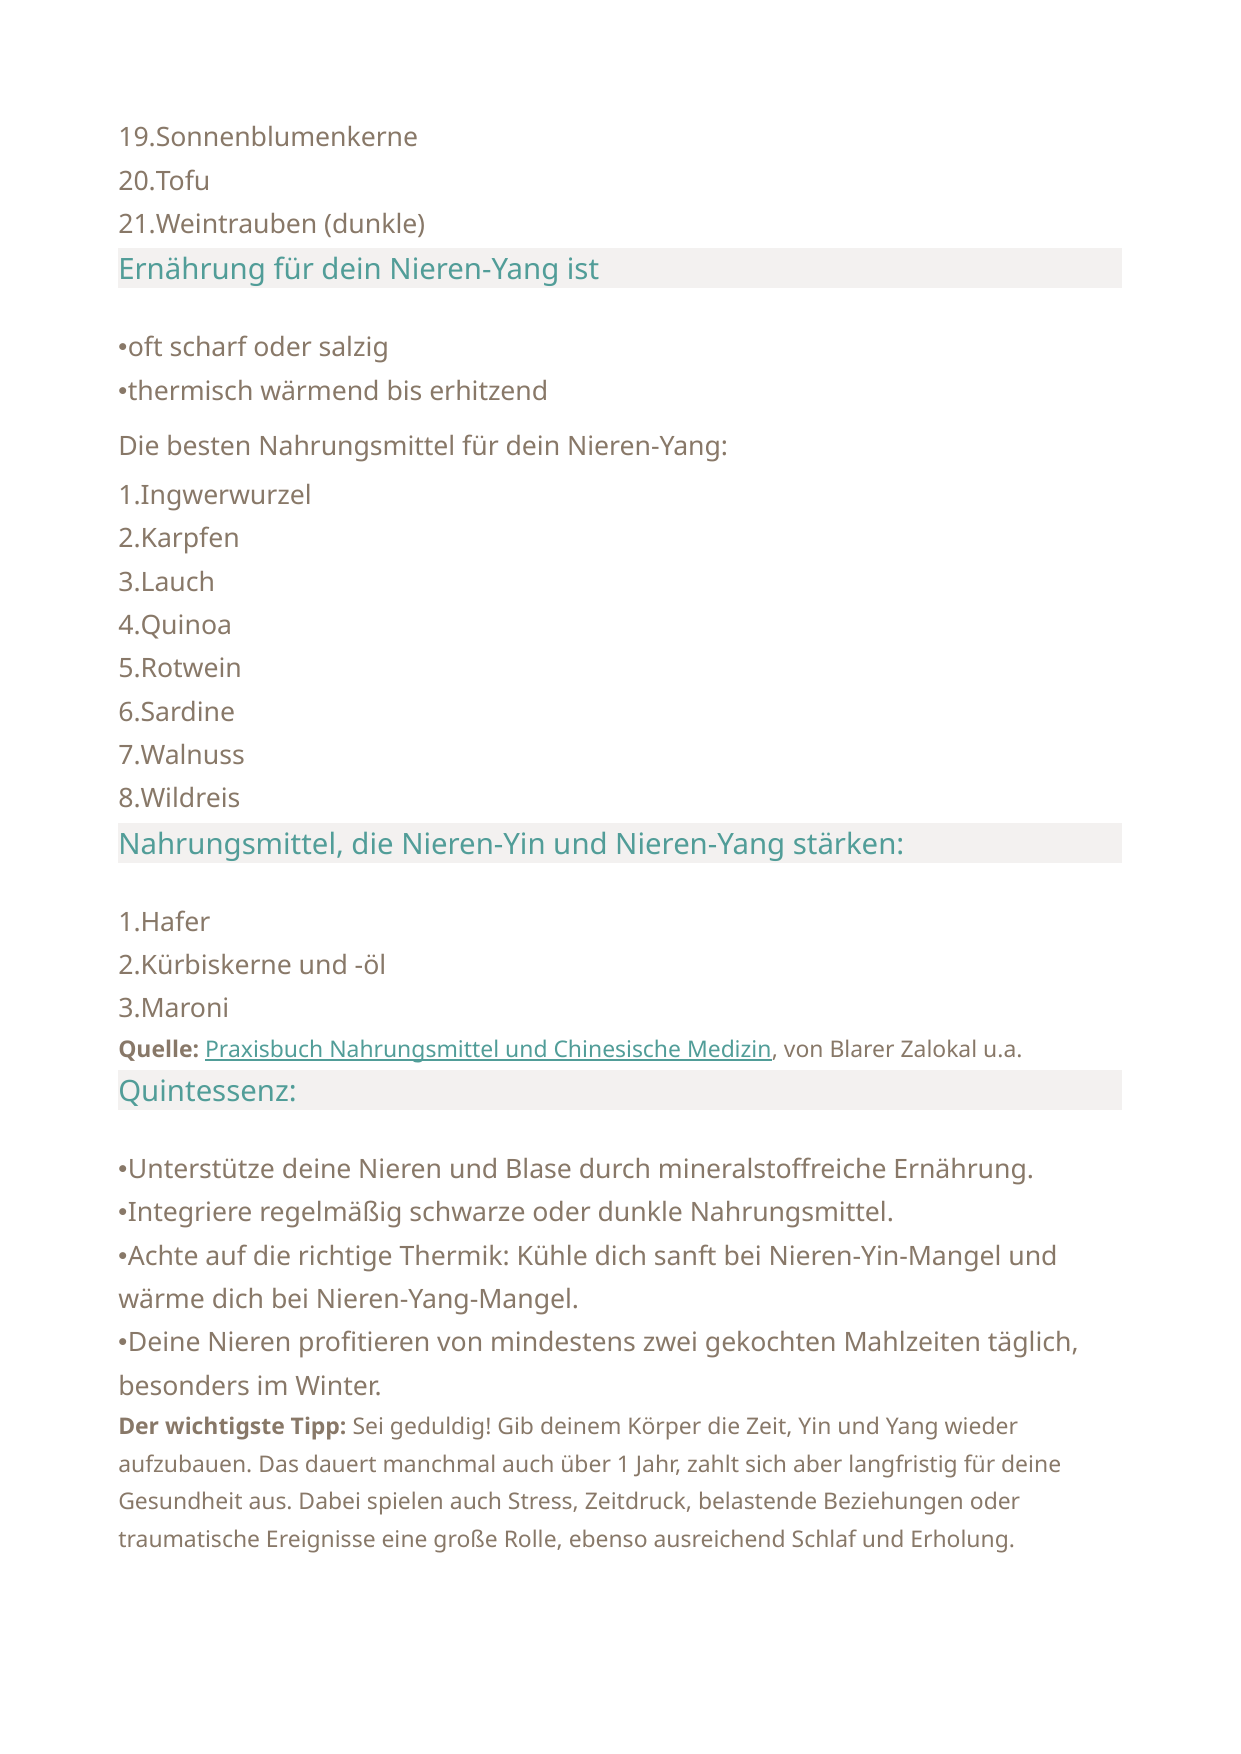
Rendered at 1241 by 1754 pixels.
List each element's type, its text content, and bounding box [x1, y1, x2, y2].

subtitle Die besten Nahrungsmittel für dein Nieren-Yang: [118, 427, 1122, 463]
subtitle Nahrungsmittel, die Nieren-Yin und Nieren-Yang stärken: [118, 823, 1122, 863]
list Karpfen [118, 519, 1122, 555]
list thermisch wärmend bis erhitzend [118, 371, 1122, 408]
list Wildreis [118, 779, 1122, 815]
list oft scharf oder salzig [118, 328, 1122, 364]
text Der wichtigste Tipp: Sei geduldig! Gib deinem Körper die Zeit, Yin und Yang wieder aufzubauen. Das dauert manchmal auch über 1 Jahr, zahlt sich aber langfristig für deine Gesundheit aus. Dabei spielen auch Stress, Zeitdruck, belastende Beziehungen oder traumatische Ereignisse eine große Rolle, ebenso ausreichend Schlaf und Erholung. [118, 1410, 1122, 1554]
list Kürbiskerne und -öl [118, 946, 1122, 982]
list Achte auf die richtige Thermik: Kühle dich sanft bei Nieren-Yin-Mangel und wärme dich bei Nieren-Yang-Mangel. [118, 1237, 1122, 1316]
list Lauch [118, 563, 1122, 599]
list Sardine [118, 693, 1122, 729]
list Maroni [118, 989, 1122, 1025]
list Walnuss [118, 736, 1122, 772]
list Ingwerwurzel [118, 476, 1122, 512]
list Rotwein [118, 649, 1122, 685]
list Unterstütze deine Nieren und Blase durch mineralstoffreiche Ernährung. [118, 1150, 1122, 1186]
list Tofu [118, 161, 1122, 198]
subtitle Quintessenz: [118, 1070, 1122, 1110]
list Integriere regelmäßig schwarze oder dunkle Nahrungsmittel. [118, 1193, 1122, 1229]
subtitle Ernährung für dein Nieren-Yang ist [118, 248, 1122, 288]
list Sonnenblumenkerne [118, 118, 1122, 154]
list Quinoa [118, 606, 1122, 642]
list Deine Nieren profitieren von mindestens zwei gekochten Mahlzeiten täglich, besonders im Winter. [118, 1323, 1122, 1403]
list Hafer [118, 903, 1122, 939]
text Quelle: Praxisbuch Nahrungsmittel und Chinesische Medizin, von Blarer Zalokal u.a. [118, 1033, 1122, 1064]
list Weintrauben (dunkle) [118, 205, 1122, 241]
